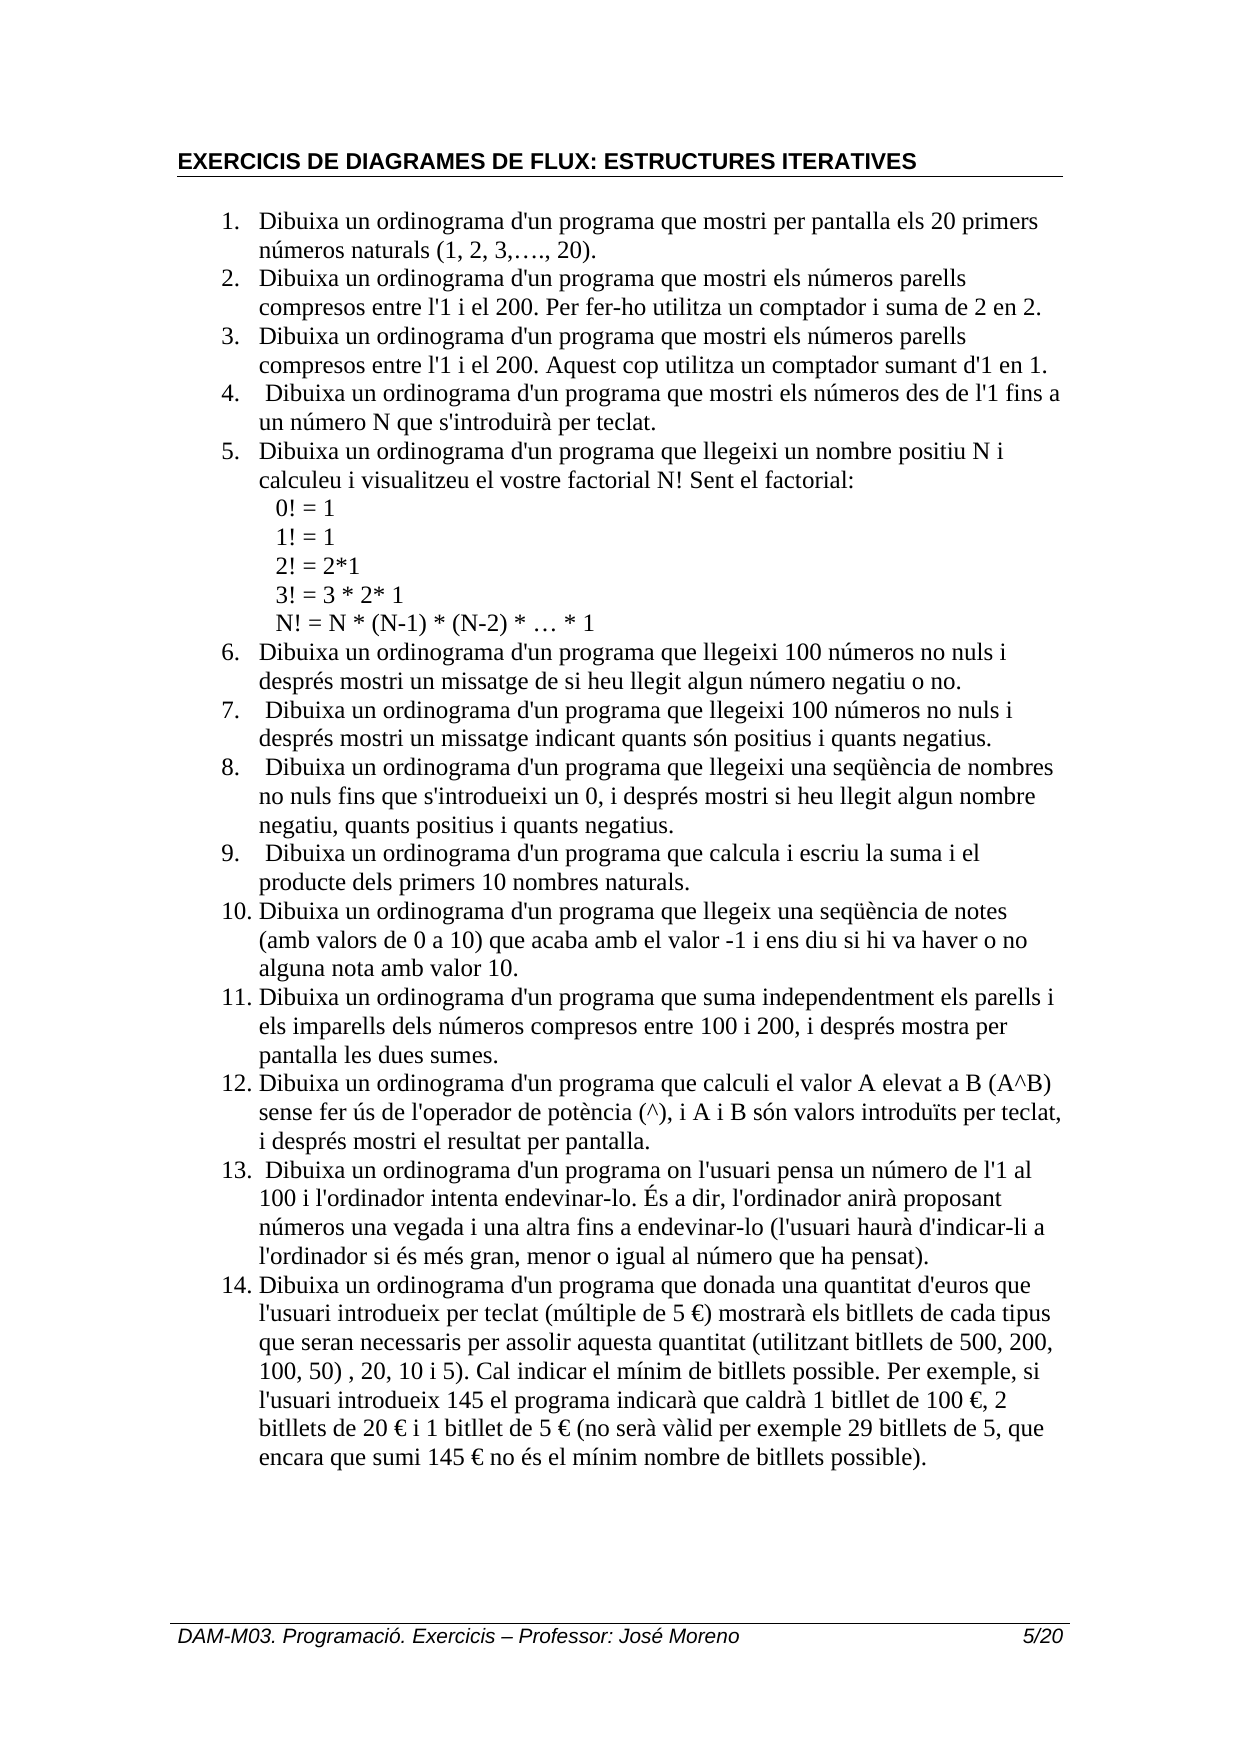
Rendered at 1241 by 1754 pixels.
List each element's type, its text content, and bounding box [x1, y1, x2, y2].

list Dibuixa un ordinograma d'un programa que mostri els números des de l'1 fins a un número N que s'introduirà per teclat. [221, 378, 1063, 436]
list Dibuixa un ordinograma d'un programa que llegeixi 100 números no nuls i després mostri un missatge indicant quants són positius i quants negatius. [221, 695, 1063, 752]
list Dibuixa un ordinograma d'un programa que llegeixi 100 números no nuls i després mostri un missatge de si heu llegit algun número negatiu o no. [221, 637, 1063, 695]
list Dibuixa un ordinograma d'un programa que llegeix una seqüència de notes (amb valors de 0 a 10) que acaba amb el valor -1 i ens diu si hi va haver o no alguna nota amb valor 10. [221, 896, 1063, 982]
list Dibuixa un ordinograma d'un programa que mostri per pantalla els 20 primers números naturals (1, 2, 3,…., 20). [221, 206, 1063, 263]
list Dibuixa un ordinograma d'un programa que mostri els números parells compresos entre l'1 i el 200. Aquest cop utilitza un comptador sumant d'1 en 1. [221, 321, 1063, 378]
list Dibuixa un ordinograma d'un programa que mostri els números parells compresos entre l'1 i el 200. Per fer-ho utilitza un comptador i suma de 2 en 2. [221, 263, 1063, 321]
list Dibuixa un ordinograma d'un programa on l'usuari pensa un número de l'1 al 100 i l'ordinador intenta endevinar-lo. És a dir, l'ordinador anirà proposant números una vegada i una altra fins a endevinar-lo (l'usuari haurà d'indicar-li a l'ordinador si és més gran, menor o igual al número que ha pensat). [221, 1155, 1063, 1270]
text 1! = 1 [207, 522, 1063, 551]
list Dibuixa un ordinograma d'un programa que calculi el valor A elevat a B (A^B) sense fer ús de l'operador de potència (^), i A i B són valors introduïts per teclat, i després mostri el resultat per pantalla. [221, 1068, 1063, 1155]
subtitle EXERCICIS DE DIAGRAMES DE FLUX: ESTRUCTURES ITERATIVES [177, 148, 1063, 176]
text 0! = 1 [207, 493, 1063, 522]
list Dibuixa un ordinograma d'un programa que calcula i escriu la suma i el producte dels primers 10 nombres naturals. [221, 838, 1063, 896]
list Dibuixa un ordinograma d'un programa que llegeixi un nombre positiu N i calculeu i visualitzeu el vostre factorial N! Sent el factorial: [221, 436, 1063, 493]
text 3! = 3 * 2* 1 [207, 580, 1063, 608]
list Dibuixa un ordinograma d'un programa que llegeixi una seqüència de nombres no nuls fins que s'introdueixi un 0, i després mostri si heu llegit algun nombre negatiu, quants positius i quants negatius. [221, 752, 1063, 838]
list Dibuixa un ordinograma d'un programa que donada una quantitat d'euros que l'usuari introdueix per teclat (múltiple de 5 €) mostrarà els bitllets de cada tipus que seran necessaris per assolir aquesta quantitat (utilitzant bitllets de 500, 200, 100, 50) , 20, 10 i 5). Cal indicar el mínim de bitllets possible. Per exemple, si l'usuari introdueix 145 el programa indicarà que caldrà 1 bitllet de 100 €, 2 bitllets de 20 € i 1 bitllet de 5 € (no serà vàlid per exemple 29 bitllets de 5, que encara que sumi 145 € no és el mínim nombre de bitllets possible). [221, 1270, 1063, 1471]
list Dibuixa un ordinograma d'un programa que suma independentment els parells i els imparells dels números compresos entre 100 i 200, i després mostra per pantalla les dues sumes. [221, 982, 1063, 1068]
text 2! = 2*1 [207, 551, 1063, 580]
text N! = N * (N-1) * (N-2) * … * 1 [207, 608, 1063, 637]
